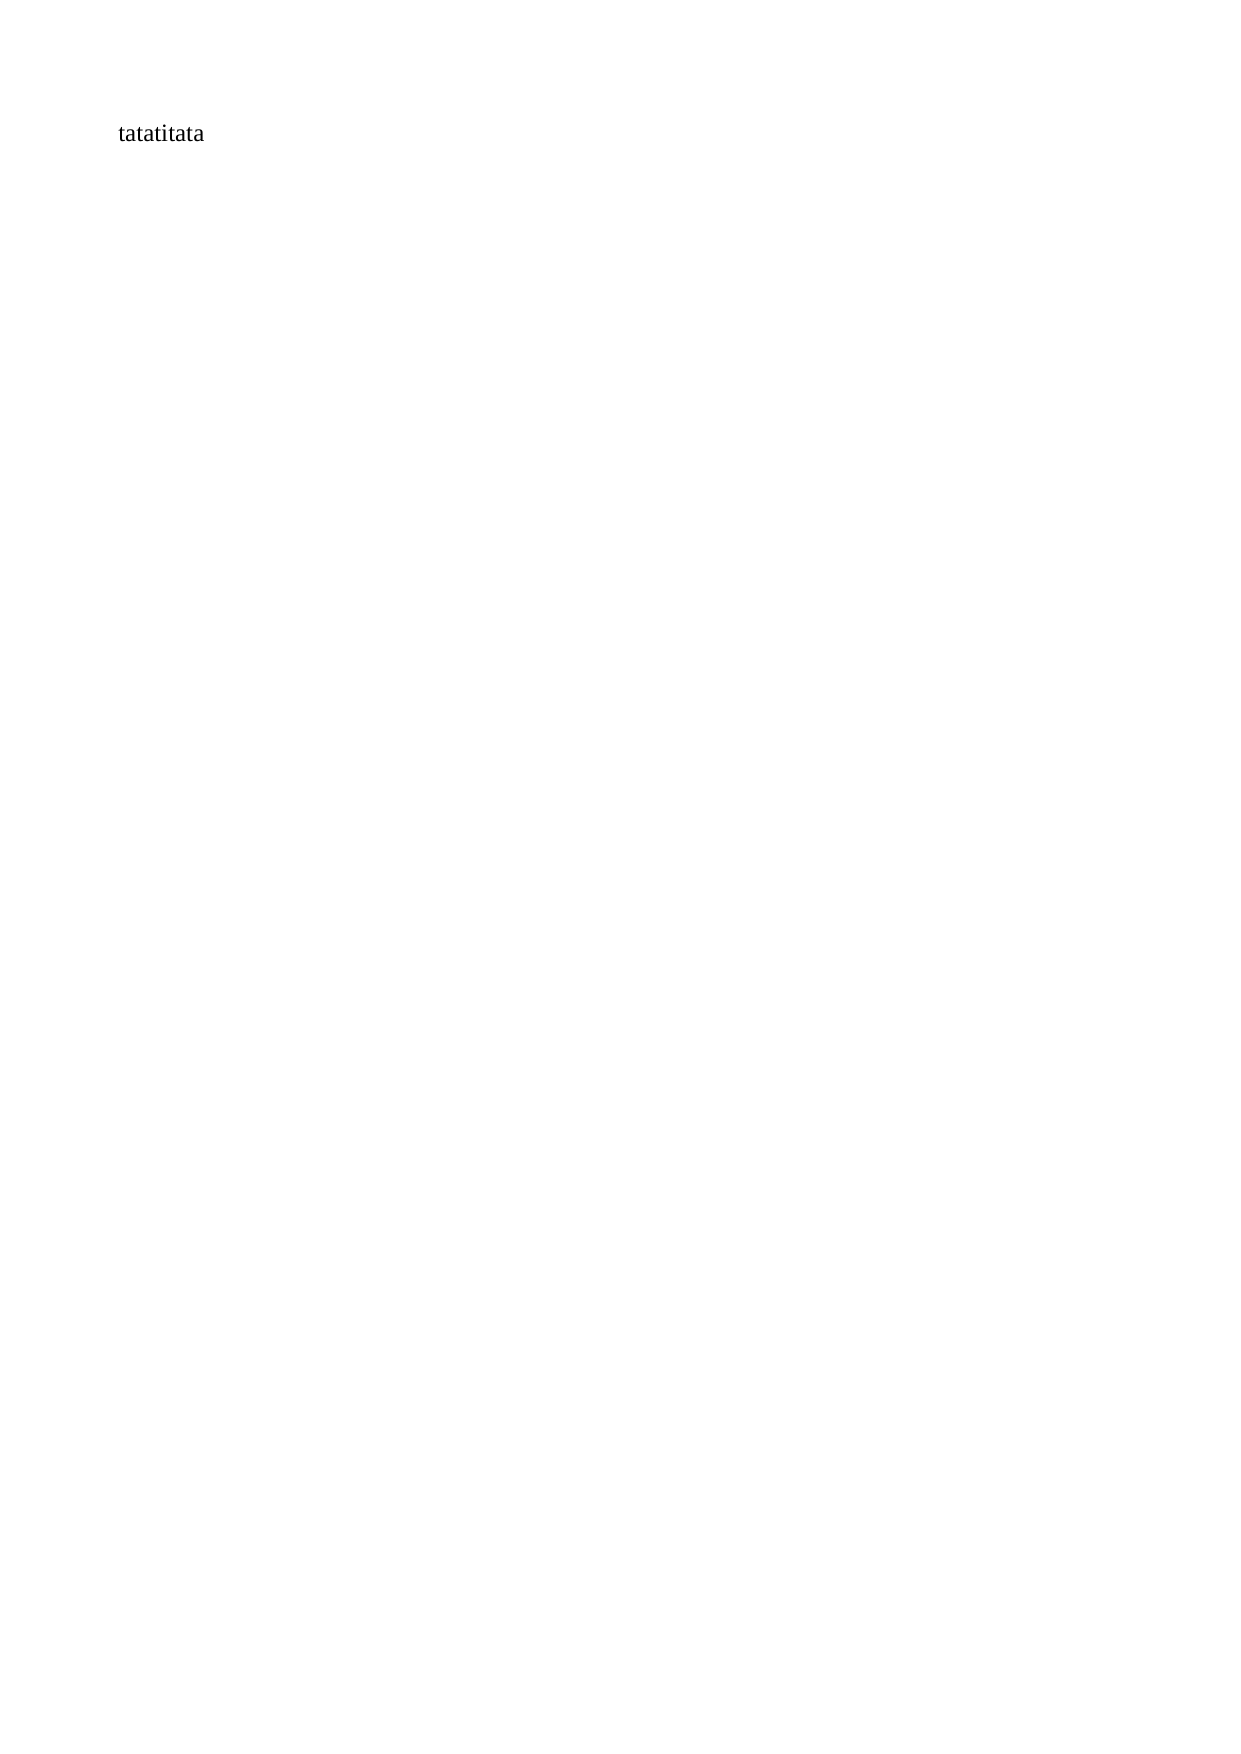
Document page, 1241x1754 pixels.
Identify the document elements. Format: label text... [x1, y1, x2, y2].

text tatatitata [118, 118, 1122, 147]
